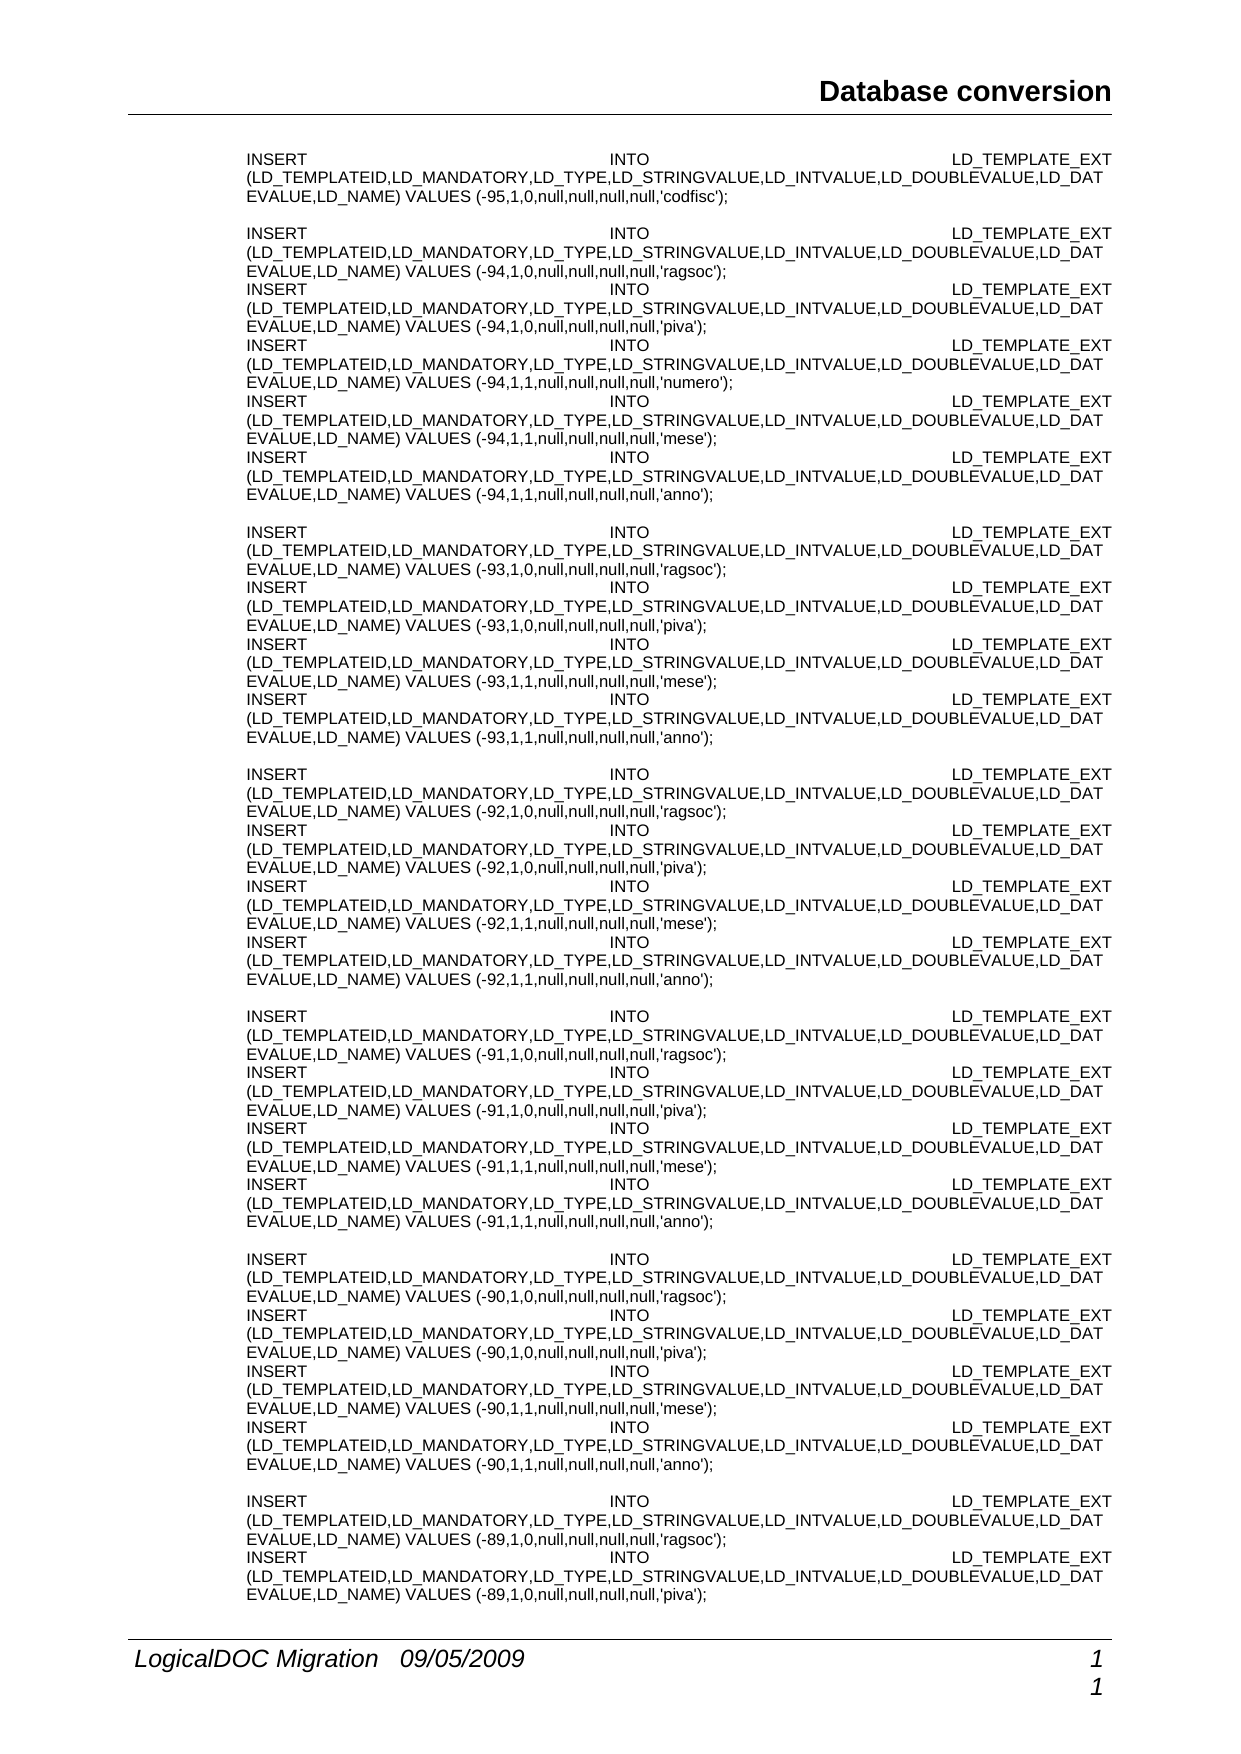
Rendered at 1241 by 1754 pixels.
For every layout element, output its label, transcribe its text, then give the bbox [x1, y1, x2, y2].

text INSERT INTO LD_TEMPLATE_EXT (LD_TEMPLATEID,LD_MANDATORY,LD_TYPE,LD_STRINGVALUE,LD_INTVALUE,LD_DOUBLEVALUE,LD_DATEVALUE,LD_NAME) VALUES (-93,1,0,null,null,null,null,'piva'); [246, 579, 1112, 635]
text INSERT INTO LD_TEMPLATE_EXT (LD_TEMPLATEID,LD_MANDATORY,LD_TYPE,LD_STRINGVALUE,LD_INTVALUE,LD_DOUBLEVALUE,LD_DATEVALUE,LD_NAME) VALUES (-92,1,0,null,null,null,null,'ragsoc'); [246, 765, 1112, 821]
text INSERT INTO LD_TEMPLATE_EXT (LD_TEMPLATEID,LD_MANDATORY,LD_TYPE,LD_STRINGVALUE,LD_INTVALUE,LD_DOUBLEVALUE,LD_DATEVALUE,LD_NAME) VALUES (-91,1,0,null,null,null,null,'piva'); [246, 1064, 1112, 1119]
text INSERT INTO LD_TEMPLATE_EXT (LD_TEMPLATEID,LD_MANDATORY,LD_TYPE,LD_STRINGVALUE,LD_INTVALUE,LD_DOUBLEVALUE,LD_DATEVALUE,LD_NAME) VALUES (-91,1,1,null,null,null,null,'mese'); [246, 1119, 1112, 1176]
text INSERT INTO LD_TEMPLATE_EXT (LD_TEMPLATEID,LD_MANDATORY,LD_TYPE,LD_STRINGVALUE,LD_INTVALUE,LD_DOUBLEVALUE,LD_DATEVALUE,LD_NAME) VALUES (-92,1,1,null,null,null,null,'mese'); [246, 877, 1112, 933]
text INSERT INTO LD_TEMPLATE_EXT (LD_TEMPLATEID,LD_MANDATORY,LD_TYPE,LD_STRINGVALUE,LD_INTVALUE,LD_DOUBLEVALUE,LD_DATEVALUE,LD_NAME) VALUES (-90,1,1,null,null,null,null,'anno'); [246, 1418, 1112, 1474]
text INSERT INTO LD_TEMPLATE_EXT (LD_TEMPLATEID,LD_MANDATORY,LD_TYPE,LD_STRINGVALUE,LD_INTVALUE,LD_DOUBLEVALUE,LD_DATEVALUE,LD_NAME) VALUES (-93,1,1,null,null,null,null,'anno'); [246, 691, 1112, 747]
text INSERT INTO LD_TEMPLATE_EXT (LD_TEMPLATEID,LD_MANDATORY,LD_TYPE,LD_STRINGVALUE,LD_INTVALUE,LD_DOUBLEVALUE,LD_DATEVALUE,LD_NAME) VALUES (-92,1,0,null,null,null,null,'piva'); [246, 821, 1112, 877]
text INSERT INTO LD_TEMPLATE_EXT (LD_TEMPLATEID,LD_MANDATORY,LD_TYPE,LD_STRINGVALUE,LD_INTVALUE,LD_DOUBLEVALUE,LD_DATEVALUE,LD_NAME) VALUES (-94,1,0,null,null,null,null,'ragsoc'); [246, 224, 1112, 281]
text INSERT INTO LD_TEMPLATE_EXT (LD_TEMPLATEID,LD_MANDATORY,LD_TYPE,LD_STRINGVALUE,LD_INTVALUE,LD_DOUBLEVALUE,LD_DATEVALUE,LD_NAME) VALUES (-93,1,0,null,null,null,null,'ragsoc'); [246, 523, 1112, 579]
text INSERT INTO LD_TEMPLATE_EXT (LD_TEMPLATEID,LD_MANDATORY,LD_TYPE,LD_STRINGVALUE,LD_INTVALUE,LD_DOUBLEVALUE,LD_DATEVALUE,LD_NAME) VALUES (-94,1,1,null,null,null,null,'mese'); [246, 392, 1112, 448]
text INSERT INTO LD_TEMPLATE_EXT (LD_TEMPLATEID,LD_MANDATORY,LD_TYPE,LD_STRINGVALUE,LD_INTVALUE,LD_DOUBLEVALUE,LD_DATEVALUE,LD_NAME) VALUES (-94,1,0,null,null,null,null,'piva'); [246, 281, 1112, 336]
text INSERT INTO LD_TEMPLATE_EXT (LD_TEMPLATEID,LD_MANDATORY,LD_TYPE,LD_STRINGVALUE,LD_INTVALUE,LD_DOUBLEVALUE,LD_DATEVALUE,LD_NAME) VALUES (-94,1,1,null,null,null,null,'anno'); [246, 448, 1112, 504]
text INSERT INTO LD_TEMPLATE_EXT (LD_TEMPLATEID,LD_MANDATORY,LD_TYPE,LD_STRINGVALUE,LD_INTVALUE,LD_DOUBLEVALUE,LD_DATEVALUE,LD_NAME) VALUES (-90,1,0,null,null,null,null,'ragsoc'); [246, 1250, 1112, 1306]
text INSERT INTO LD_TEMPLATE_EXT (LD_TEMPLATEID,LD_MANDATORY,LD_TYPE,LD_STRINGVALUE,LD_INTVALUE,LD_DOUBLEVALUE,LD_DATEVALUE,LD_NAME) VALUES (-90,1,0,null,null,null,null,'piva'); [246, 1306, 1112, 1362]
text INSERT INTO LD_TEMPLATE_EXT (LD_TEMPLATEID,LD_MANDATORY,LD_TYPE,LD_STRINGVALUE,LD_INTVALUE,LD_DOUBLEVALUE,LD_DATEVALUE,LD_NAME) VALUES (-95,1,0,null,null,null,null,'codfisc'); [246, 150, 1112, 206]
text INSERT INTO LD_TEMPLATE_EXT (LD_TEMPLATEID,LD_MANDATORY,LD_TYPE,LD_STRINGVALUE,LD_INTVALUE,LD_DOUBLEVALUE,LD_DATEVALUE,LD_NAME) VALUES (-91,1,1,null,null,null,null,'anno'); [246, 1176, 1112, 1231]
text INSERT INTO LD_TEMPLATE_EXT (LD_TEMPLATEID,LD_MANDATORY,LD_TYPE,LD_STRINGVALUE,LD_INTVALUE,LD_DOUBLEVALUE,LD_DATEVALUE,LD_NAME) VALUES (-94,1,1,null,null,null,null,'numero'); [246, 336, 1112, 392]
text INSERT INTO LD_TEMPLATE_EXT (LD_TEMPLATEID,LD_MANDATORY,LD_TYPE,LD_STRINGVALUE,LD_INTVALUE,LD_DOUBLEVALUE,LD_DATEVALUE,LD_NAME) VALUES (-90,1,1,null,null,null,null,'mese'); [246, 1362, 1112, 1418]
text INSERT INTO LD_TEMPLATE_EXT (LD_TEMPLATEID,LD_MANDATORY,LD_TYPE,LD_STRINGVALUE,LD_INTVALUE,LD_DOUBLEVALUE,LD_DATEVALUE,LD_NAME) VALUES (-91,1,0,null,null,null,null,'ragsoc'); [246, 1008, 1112, 1064]
text INSERT INTO LD_TEMPLATE_EXT (LD_TEMPLATEID,LD_MANDATORY,LD_TYPE,LD_STRINGVALUE,LD_INTVALUE,LD_DOUBLEVALUE,LD_DATEVALUE,LD_NAME) VALUES (-89,1,0,null,null,null,null,'piva'); [246, 1548, 1112, 1604]
text INSERT INTO LD_TEMPLATE_EXT (LD_TEMPLATEID,LD_MANDATORY,LD_TYPE,LD_STRINGVALUE,LD_INTVALUE,LD_DOUBLEVALUE,LD_DATEVALUE,LD_NAME) VALUES (-89,1,0,null,null,null,null,'ragsoc'); [246, 1492, 1112, 1548]
text INSERT INTO LD_TEMPLATE_EXT (LD_TEMPLATEID,LD_MANDATORY,LD_TYPE,LD_STRINGVALUE,LD_INTVALUE,LD_DOUBLEVALUE,LD_DATEVALUE,LD_NAME) VALUES (-93,1,1,null,null,null,null,'mese'); [246, 635, 1112, 691]
text INSERT INTO LD_TEMPLATE_EXT (LD_TEMPLATEID,LD_MANDATORY,LD_TYPE,LD_STRINGVALUE,LD_INTVALUE,LD_DOUBLEVALUE,LD_DATEVALUE,LD_NAME) VALUES (-92,1,1,null,null,null,null,'anno'); [246, 933, 1112, 989]
